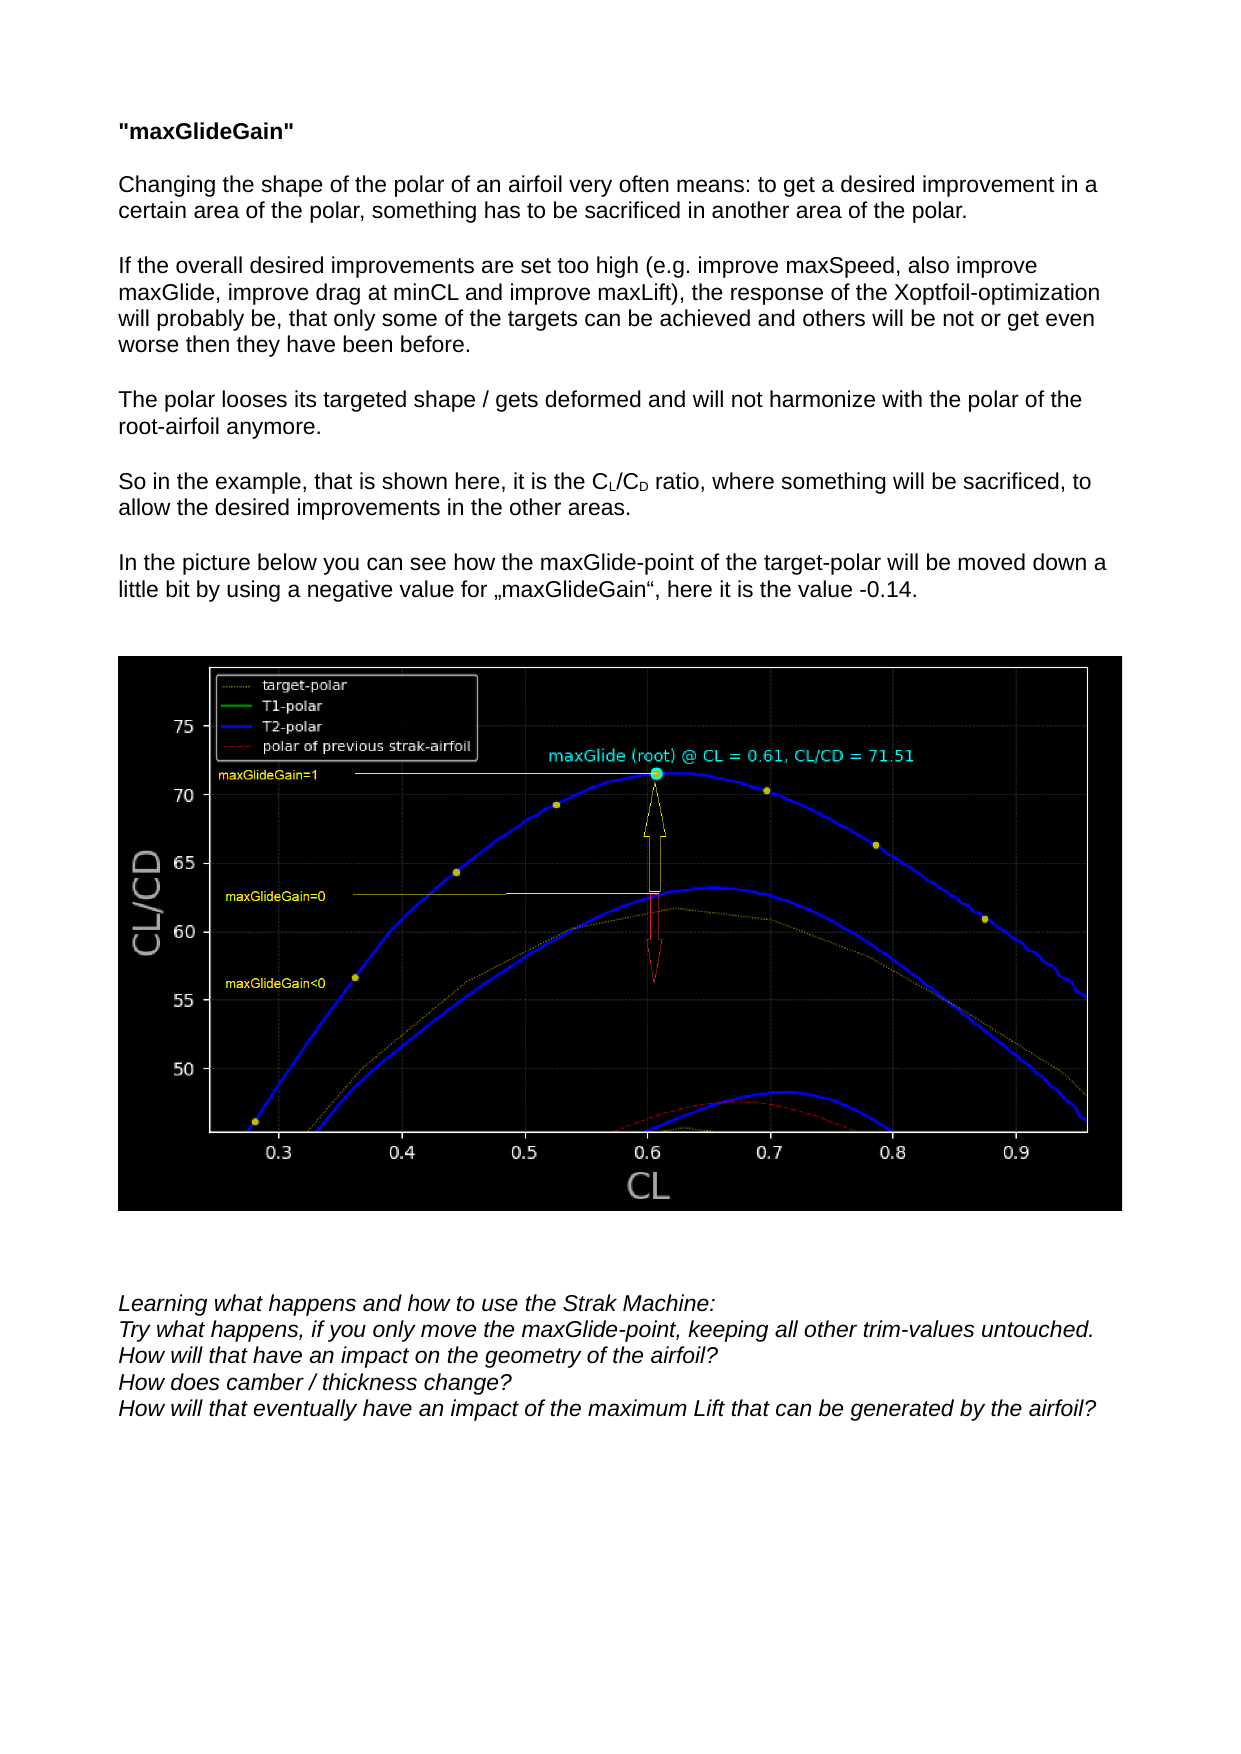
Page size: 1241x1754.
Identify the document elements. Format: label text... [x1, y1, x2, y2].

text Learning what happens and how to use the Strak Machine: [118, 1290, 1122, 1316]
text How does camber / thickness change? [118, 1369, 1122, 1395]
text The polar looses its targeted shape / gets deformed and will not harmonize with the polar of the root-airfoil anymore. [118, 386, 1122, 439]
text How will that eventually have an impact of the maximum Lift that can be generated by the airfoil? [118, 1395, 1122, 1421]
text Try what happens, if you only move the maxGlide-point, keeping all other trim-values untouched. [118, 1316, 1122, 1342]
text If the overall desired improvements are set too high (e.g. improve maxSpeed, also improve maxGlide, improve drag at minCL and improve maxLift), the response of the Xoptfoil-optimization will probably be, that only some of the targets can be achieved and others will be not or get even worse then they have been before. [118, 252, 1122, 358]
text So in the example, that is shown here, it is the CL/CD ratio, where something will be sacrificed, to allow the desired improvements in the other areas. [118, 468, 1122, 521]
text In the picture below you can see how the maxGlide-point of the target-polar will be moved down a little bit by using a negative value for „maxGlideGain“, here it is the value -0.14. [118, 549, 1122, 602]
text "maxGlideGain" [118, 118, 1122, 144]
text Changing the shape of the polar of an airfoil very often means: to get a desired improvement in a certain area of the polar, something has to be sacrificed in another area of the polar. [118, 171, 1122, 223]
picture [118, 656, 1123, 1211]
text How will that have an impact on the geometry of the airfoil? [118, 1342, 1122, 1369]
